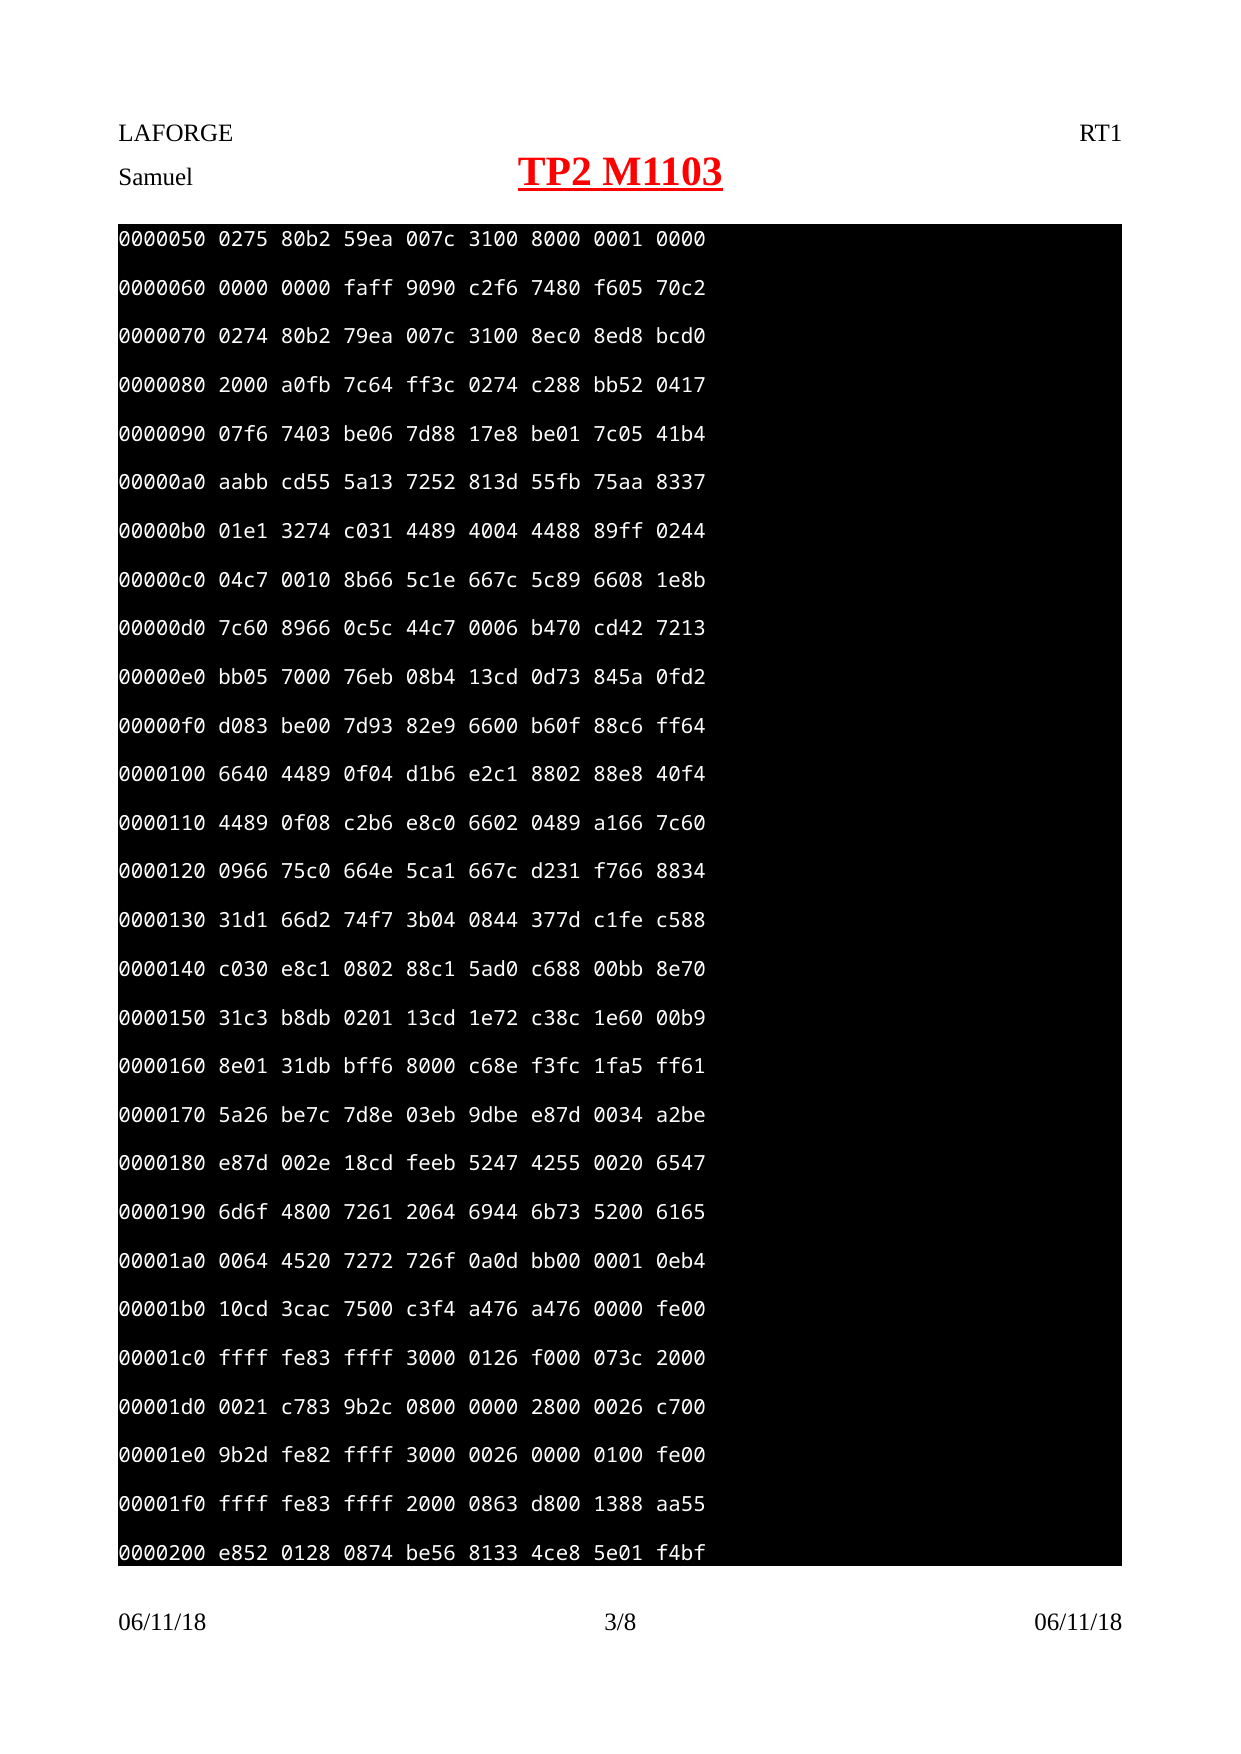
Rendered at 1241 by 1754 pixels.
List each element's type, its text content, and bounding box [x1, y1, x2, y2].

text 0000130 31d1 66d2 74f7 3b04 0844 377d c1fe c588 [118, 905, 1122, 934]
text 0000080 2000 a0fb 7c64 ff3c 0274 c288 bb52 0417 [118, 370, 1122, 399]
text 0000170 5a26 be7c 7d8e 03eb 9dbe e87d 0034 a2be [118, 1100, 1122, 1128]
text 0000140 c030 e8c1 0802 88c1 5ad0 c688 00bb 8e70 [118, 954, 1122, 982]
text 00001c0 ffff fe83 ffff 3000 0126 f000 073c 2000 [118, 1343, 1122, 1372]
text 00001a0 0064 4520 7272 726f 0a0d bb00 0001 0eb4 [118, 1246, 1122, 1274]
text 00001f0 ffff fe83 ffff 2000 0863 d800 1388 aa55 [118, 1489, 1122, 1517]
text 00000b0 01e1 3274 c031 4489 4004 4488 89ff 0244 [118, 516, 1122, 544]
text 00001b0 10cd 3cac 7500 c3f4 a476 a476 0000 fe00 [118, 1294, 1122, 1323]
text 0000110 4489 0f08 c2b6 e8c0 6602 0489 a166 7c60 [118, 808, 1122, 836]
text 0000190 6d6f 4800 7261 2064 6944 6b73 5200 6165 [118, 1197, 1122, 1226]
text 0000050 0275 80b2 59ea 007c 3100 8000 0001 0000 [118, 224, 1122, 253]
text 00000d0 7c60 8966 0c5c 44c7 0006 b470 cd42 7213 [118, 613, 1122, 642]
text 0000150 31c3 b8db 0201 13cd 1e72 c38c 1e60 00b9 [118, 1003, 1122, 1031]
text 00000c0 04c7 0010 8b66 5c1e 667c 5c89 6608 1e8b [118, 565, 1122, 593]
text 0000070 0274 80b2 79ea 007c 3100 8ec0 8ed8 bcd0 [118, 322, 1122, 350]
text 00000f0 d083 be00 7d93 82e9 6600 b60f 88c6 ff64 [118, 711, 1122, 739]
text 00000a0 aabb cd55 5a13 7252 813d 55fb 75aa 8337 [118, 467, 1122, 496]
text 0000090 07f6 7403 be06 7d88 17e8 be01 7c05 41b4 [118, 419, 1122, 447]
text 0000100 6640 4489 0f04 d1b6 e2c1 8802 88e8 40f4 [118, 759, 1122, 788]
text 00000e0 bb05 7000 76eb 08b4 13cd 0d73 845a 0fd2 [118, 662, 1122, 691]
text 00001e0 9b2d fe82 ffff 3000 0026 0000 0100 fe00 [118, 1440, 1122, 1469]
text 0000200 e852 0128 0874 be56 8133 4ce8 5e01 f4bf [118, 1538, 1122, 1566]
text 0000160 8e01 31db bff6 8000 c68e f3fc 1fa5 ff61 [118, 1051, 1122, 1080]
text 00001d0 0021 c783 9b2c 0800 0000 2800 0026 c700 [118, 1392, 1122, 1420]
text 0000180 e87d 002e 18cd feeb 5247 4255 0020 6547 [118, 1148, 1122, 1177]
text 0000060 0000 0000 faff 9090 c2f6 7480 f605 70c2 [118, 273, 1122, 301]
text 0000120 0966 75c0 664e 5ca1 667c d231 f766 8834 [118, 857, 1122, 885]
